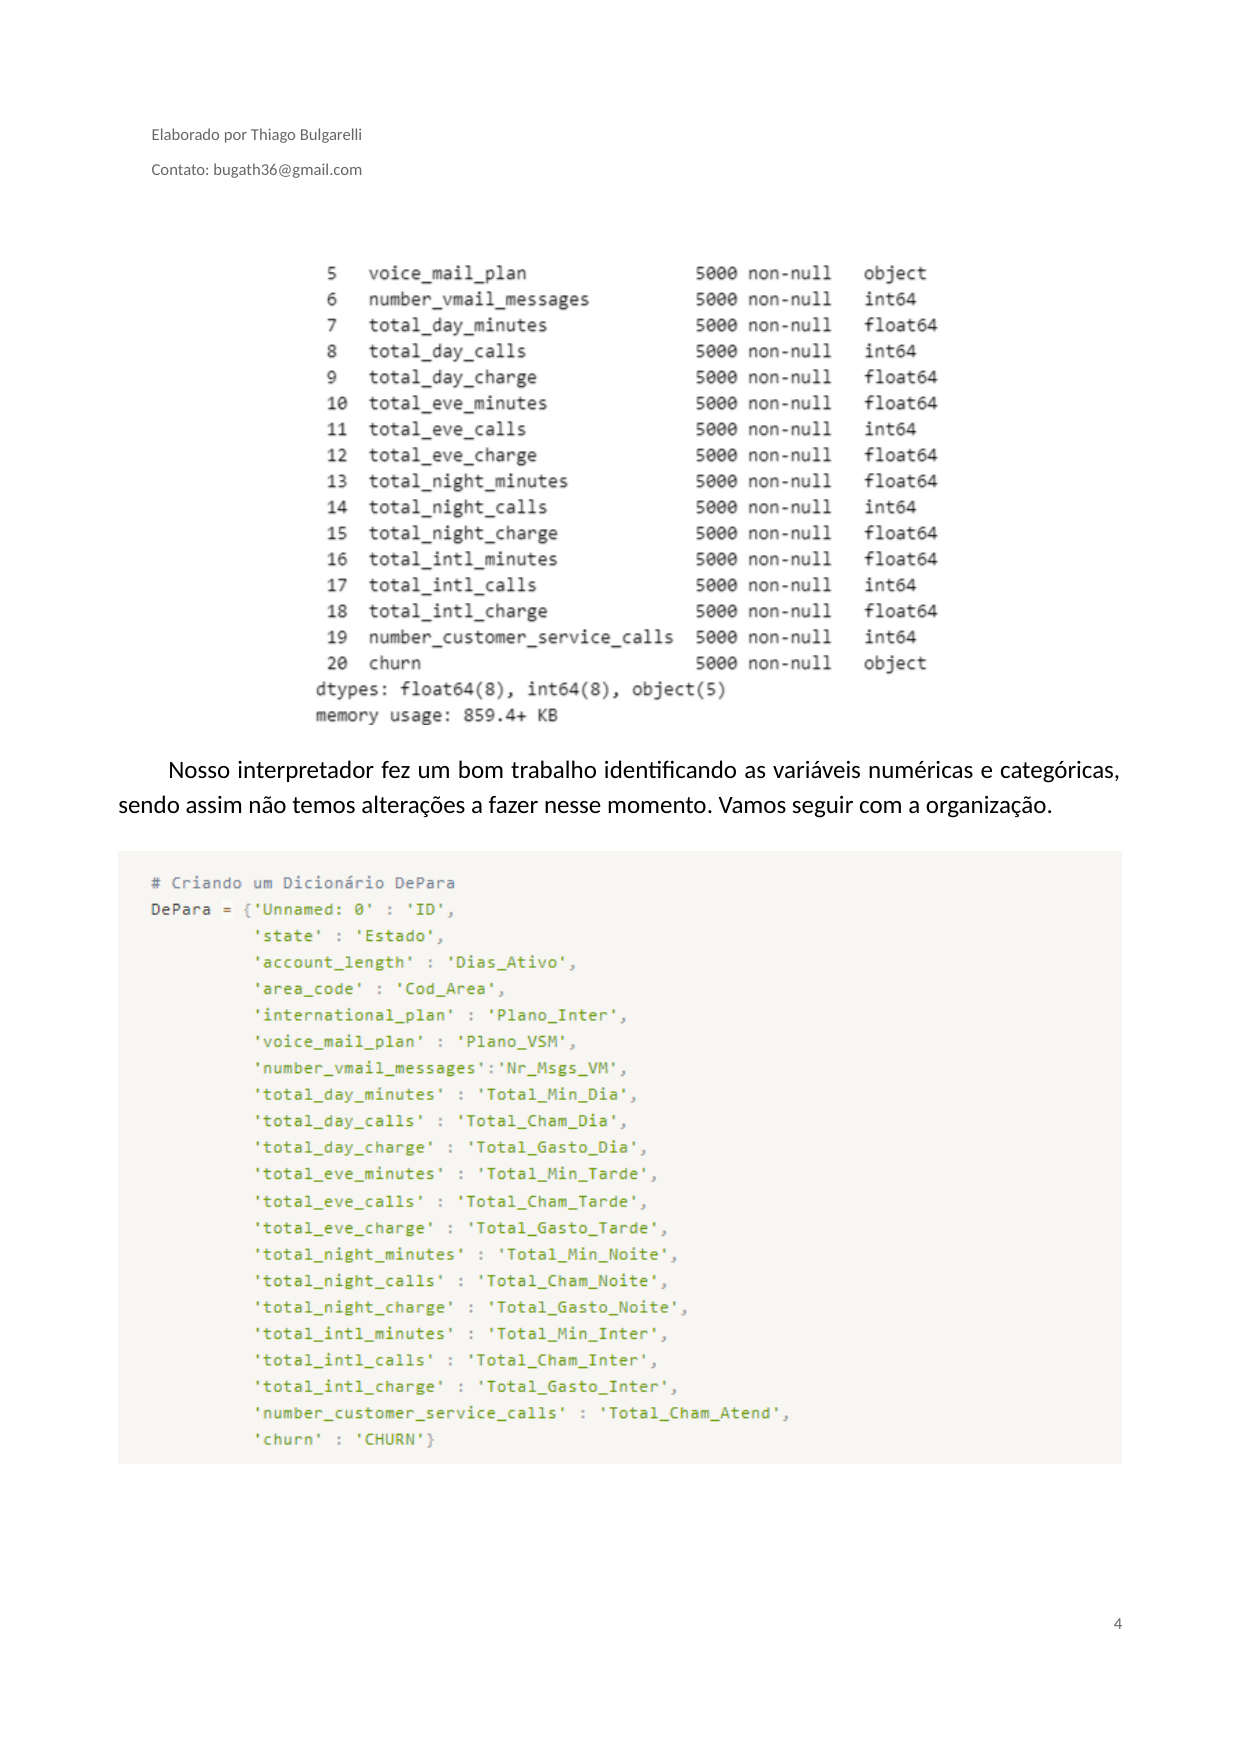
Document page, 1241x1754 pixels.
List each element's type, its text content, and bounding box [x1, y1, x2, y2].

picture [313, 260, 955, 725]
text Nosso interpretador fez um bom trabalho identificando as variáveis numéricas e categóricas, sendo assim não temos alterações a fazer nesse momento. Vamos seguir com a organização. [118, 754, 1122, 820]
picture [118, 851, 1123, 1464]
